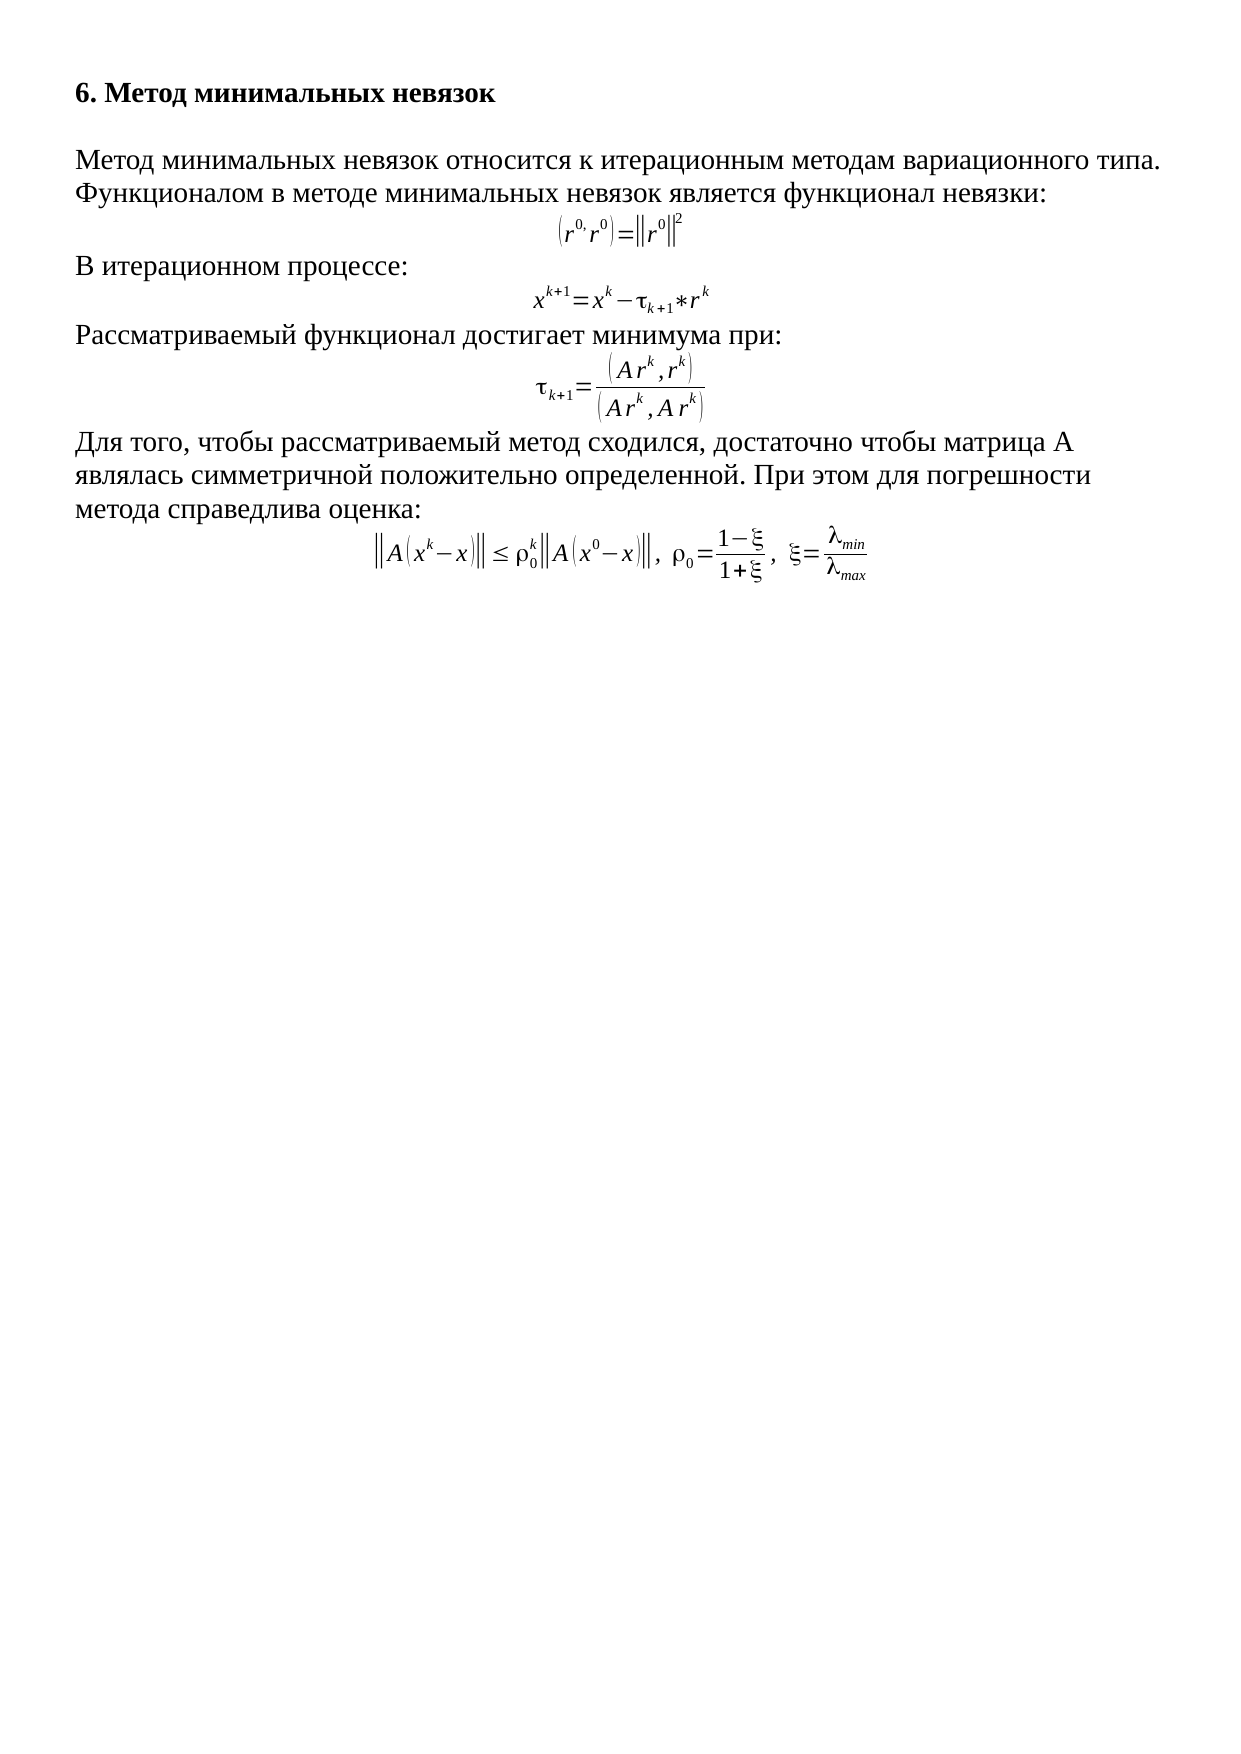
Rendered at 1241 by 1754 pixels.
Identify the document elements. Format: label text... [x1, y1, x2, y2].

text В итерационном процессе: [75, 248, 1166, 282]
text Метод минимальных невязок относится к итерационным методам вариационного типа. Функционалом в методе минимальных невязок является функционал невязки: [75, 142, 1166, 209]
text Рассматриваемый функционал достигает минимума при: [75, 317, 1166, 351]
text Для того, чтобы рассматриваемый метод сходился, достаточно чтобы матрица A являлась симметричной положительно определенной. При этом для погрешности метода справедлива оценка: [75, 424, 1166, 524]
text 6. Метод минимальных невязок [75, 75, 1166, 108]
